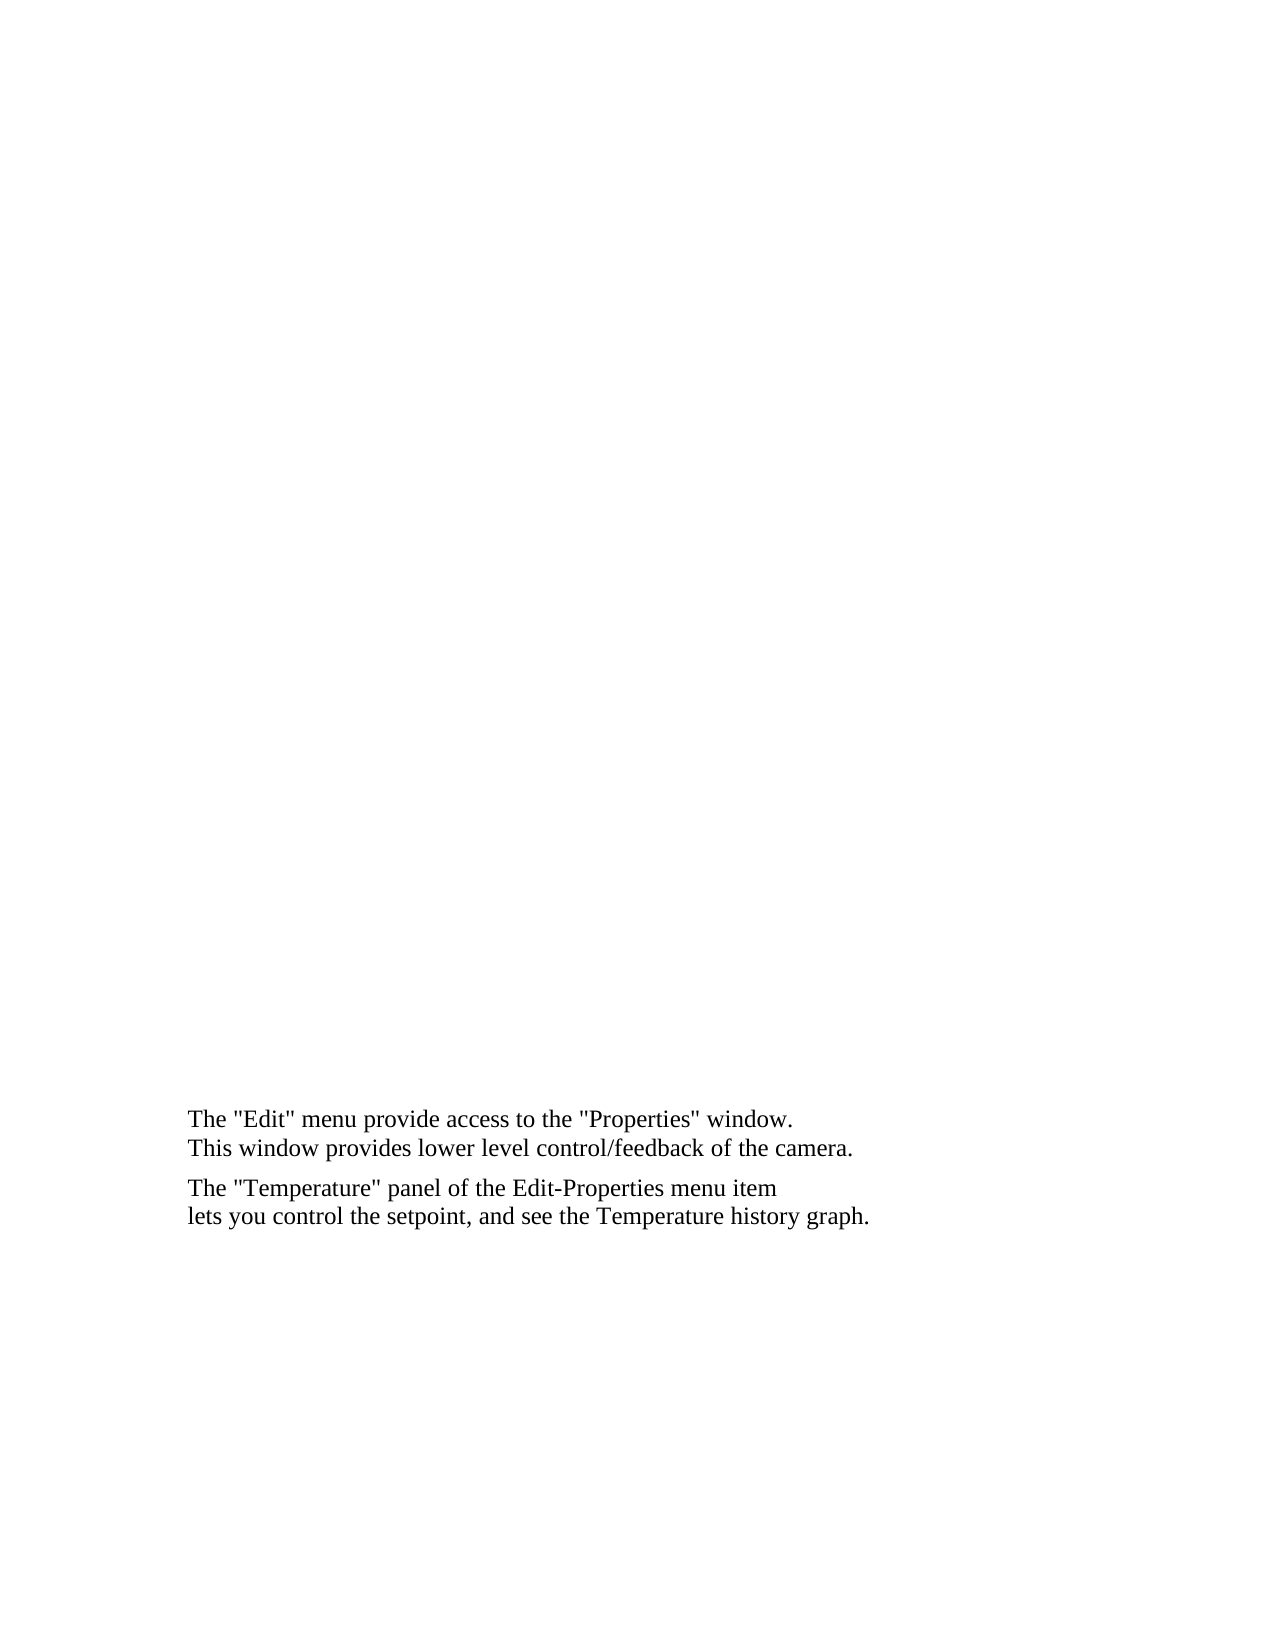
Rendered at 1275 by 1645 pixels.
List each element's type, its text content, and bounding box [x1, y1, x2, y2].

text The "Temperature" panel of the Edit-Properties menu item lets you control the setpoint, and see the Temperature history graph. [187, 1174, 1087, 1230]
text The "Edit" menu provide access to the "Properties" window. This window provides lower level control/feedback of the camera. [187, 1105, 1087, 1161]
